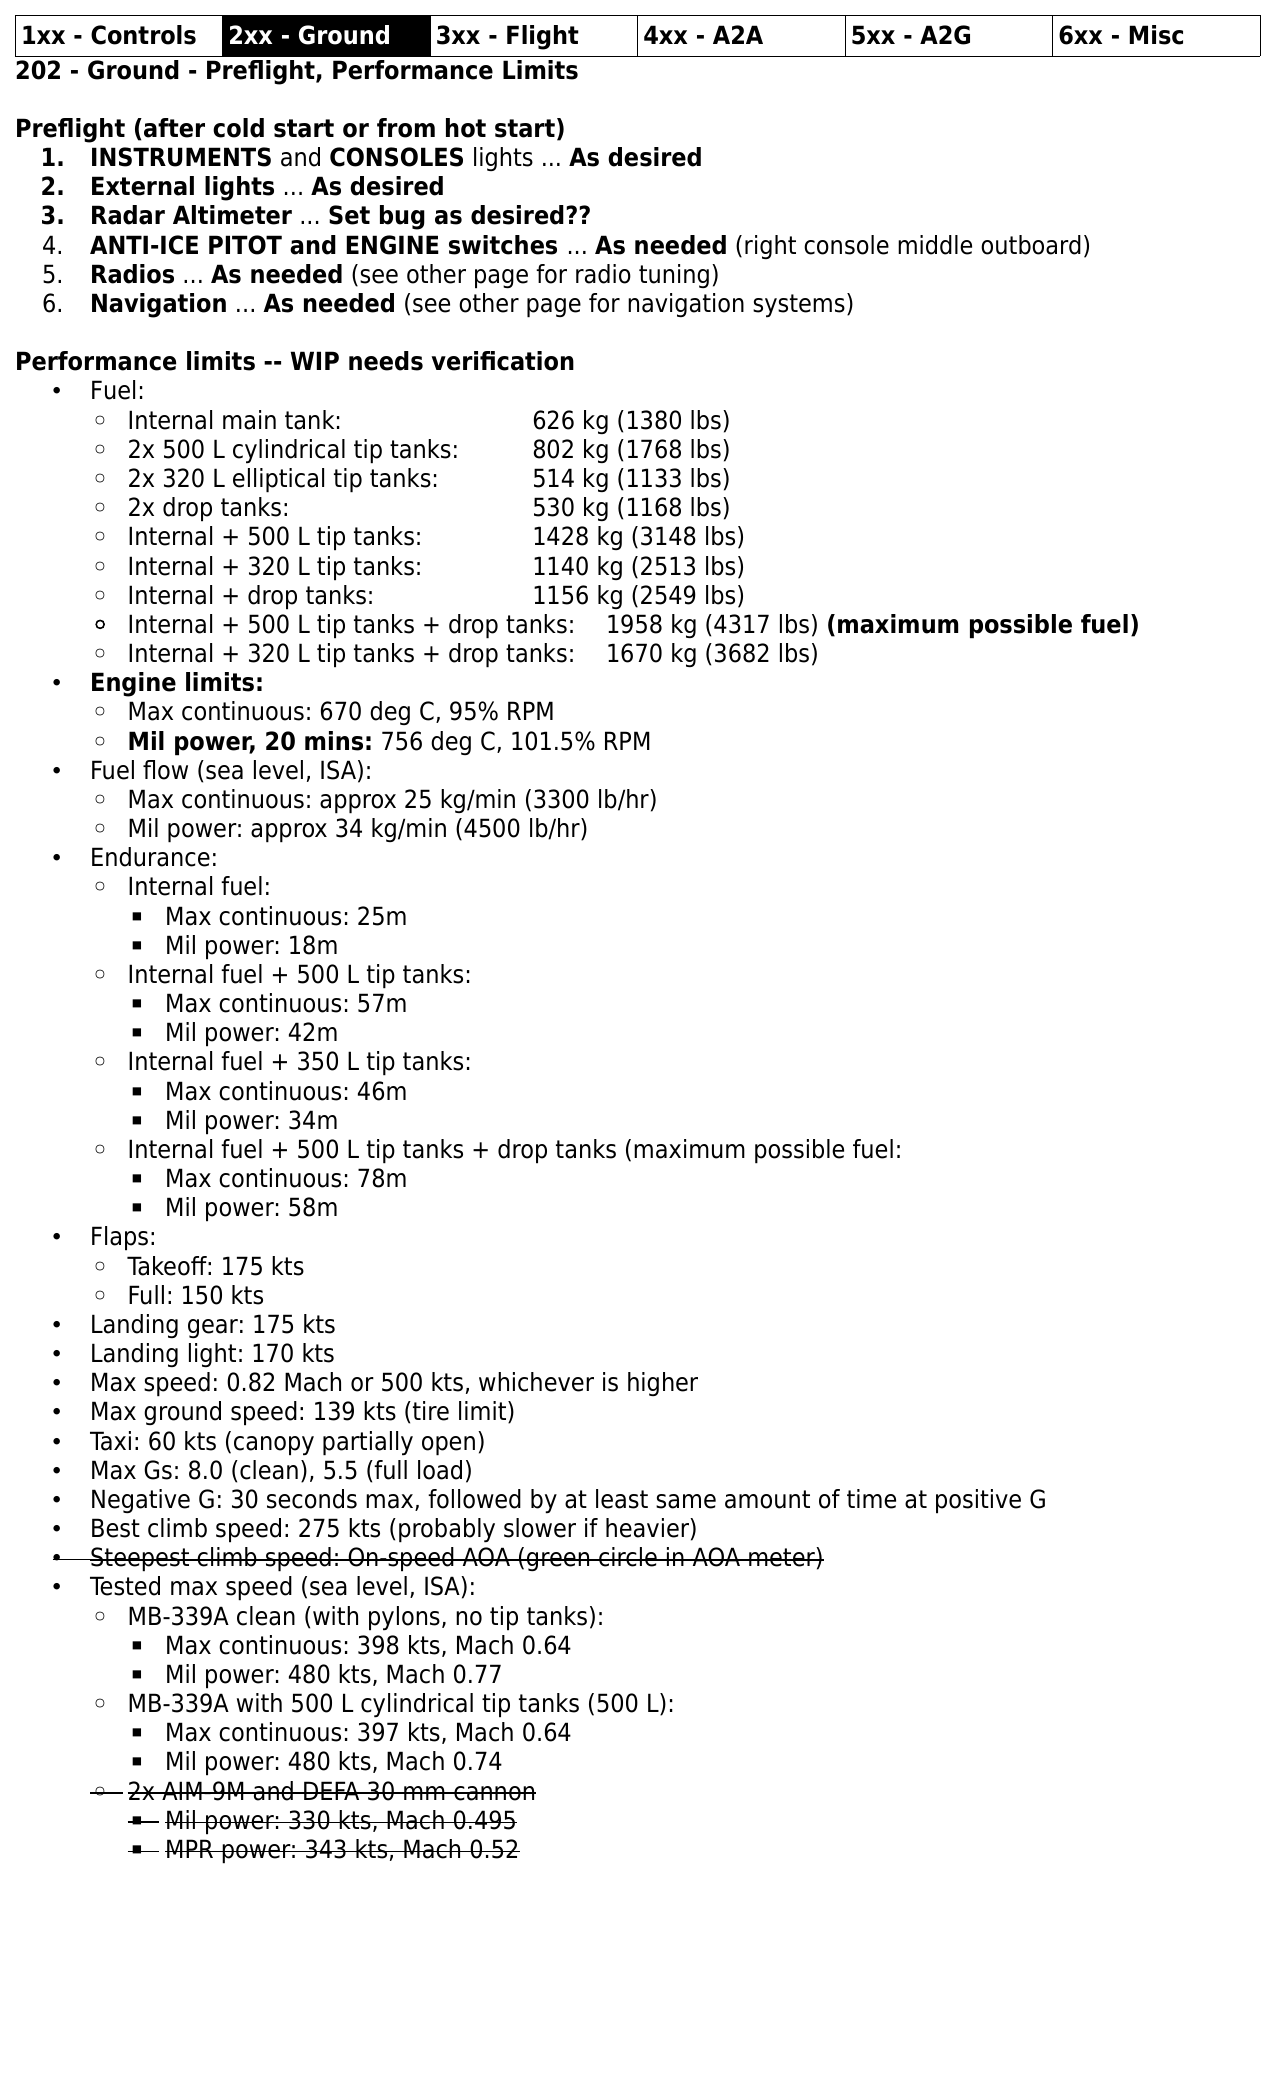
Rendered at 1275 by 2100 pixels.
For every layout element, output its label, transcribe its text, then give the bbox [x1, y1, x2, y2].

list Steepest climb speed: On-speed AOA (green circle in AOA meter) [52, 1543, 1260, 1572]
list Internal + 320 L tip tanks: 1140 kg (2513 lbs) [90, 552, 1260, 581]
list Mil power: 330 kts, Mach 0.495 [127, 1806, 1260, 1835]
list Max continuous: 25m [127, 902, 1260, 931]
list Radar Altimeter ... Set bug as desired?? [52, 202, 1260, 231]
list Max continuous: approx 25 kg/min (3300 lb/hr) [90, 785, 1260, 814]
list Takeoff: 175 kts [90, 1252, 1260, 1281]
list Max continuous: 46m [127, 1077, 1260, 1106]
list Max continuous: 398 kts, Mach 0.64 [127, 1631, 1260, 1660]
list 2x drop tanks: 530 kg (1168 lbs) [90, 493, 1260, 522]
list MB-339A with 500 L cylindrical tip tanks (500 L): [90, 1689, 1260, 1718]
table_header 6xx - Misc [1053, 16, 1260, 56]
list Internal + 500 L tip tanks + drop tanks: 1958 kg (4317 lbs) (maximum possible fuel) [90, 610, 1260, 639]
text 202 - Ground - Preflight, Performance Limits [15, 57, 1260, 85]
list Mil power: 58m [127, 1193, 1260, 1222]
list Full: 150 kts [90, 1281, 1260, 1310]
list Internal main tank: 626 kg (1380 lbs) [90, 406, 1260, 435]
list Mil power: 42m [127, 1018, 1260, 1047]
list Max ground speed: 139 kts (tire limit) [52, 1397, 1260, 1427]
list Radios ... As needed (see other page for radio tuning) [52, 260, 1260, 289]
list 2x 500 L cylindrical tip tanks: 802 kg (1768 lbs) [90, 435, 1260, 464]
list Fuel flow (sea level, ISA): [52, 756, 1260, 785]
list 2x 320 L elliptical tip tanks: 514 kg (1133 lbs) [90, 464, 1260, 493]
list Flaps: [52, 1222, 1260, 1252]
list Internal + drop tanks: 1156 kg (2549 lbs) [90, 581, 1260, 610]
list Max continuous: 78m [127, 1164, 1260, 1193]
list Engine limits: [52, 668, 1260, 697]
list Landing gear: 175 kts [52, 1310, 1260, 1339]
list ANTI-ICE PITOT and ENGINE switches ... As needed (right console middle outboard) [52, 231, 1260, 260]
list Tested max speed (sea level, ISA): [52, 1572, 1260, 1602]
list External lights ... As desired [52, 172, 1260, 202]
list Max continuous: 397 kts, Mach 0.64 [127, 1718, 1260, 1747]
table_header 3xx - Flight [431, 16, 637, 56]
text Performance limits -- WIP needs verification [15, 347, 1260, 377]
list INSTRUMENTS and CONSOLES lights ... As desired [52, 143, 1260, 172]
list Taxi: 60 kts (canopy partially open) [52, 1427, 1260, 1456]
list Internal + 320 L tip tanks + drop tanks: 1670 kg (3682 lbs) [90, 639, 1260, 668]
text Preflight (after cold start or from hot start) [15, 114, 1260, 143]
list Mil power, 20 mins: 756 deg C, 101.5% RPM [90, 727, 1260, 756]
list Max continuous: 670 deg C, 95% RPM [90, 697, 1260, 727]
table_header 2xx - Ground [223, 16, 430, 56]
list Internal fuel + 500 L tip tanks + drop tanks (maximum possible fuel: [90, 1135, 1260, 1164]
list Fuel: [52, 377, 1260, 406]
list Mil power: approx 34 kg/min (4500 lb/hr) [90, 814, 1260, 843]
list Mil power: 480 kts, Mach 0.74 [127, 1747, 1260, 1777]
list Max continuous: 57m [127, 989, 1260, 1018]
table_header 5xx - A2G [846, 16, 1052, 56]
list Internal fuel + 350 L tip tanks: [90, 1047, 1260, 1077]
list Max speed: 0.82 Mach or 500 kts, whichever is higher [52, 1368, 1260, 1397]
list Internal + 500 L tip tanks: 1428 kg (3148 lbs) [90, 522, 1260, 552]
table_header 4xx - A2A [638, 16, 845, 56]
list 2x AIM-9M and DEFA 30 mm cannon [90, 1777, 1260, 1806]
list Landing light: 170 kts [52, 1339, 1260, 1368]
list Negative G: 30 seconds max, followed by at least same amount of time at positive G [52, 1485, 1260, 1514]
list Mil power: 34m [127, 1106, 1260, 1135]
list Mil power: 18m [127, 931, 1260, 960]
table_header 1xx - Controls [16, 16, 222, 56]
list Endurance: [52, 843, 1260, 872]
list MPR power: 343 kts, Mach 0.52 [127, 1835, 1260, 1864]
list MB-339A clean (with pylons, no tip tanks): [90, 1602, 1260, 1631]
list Mil power: 480 kts, Mach 0.77 [127, 1660, 1260, 1689]
list Navigation ... As needed (see other page for navigation systems) [52, 289, 1260, 318]
list Internal fuel: [90, 872, 1260, 902]
list Best climb speed: 275 kts (probably slower if heavier) [52, 1514, 1260, 1543]
list Internal fuel + 500 L tip tanks: [90, 960, 1260, 989]
list Max Gs: 8.0 (clean), 5.5 (full load) [52, 1456, 1260, 1485]
